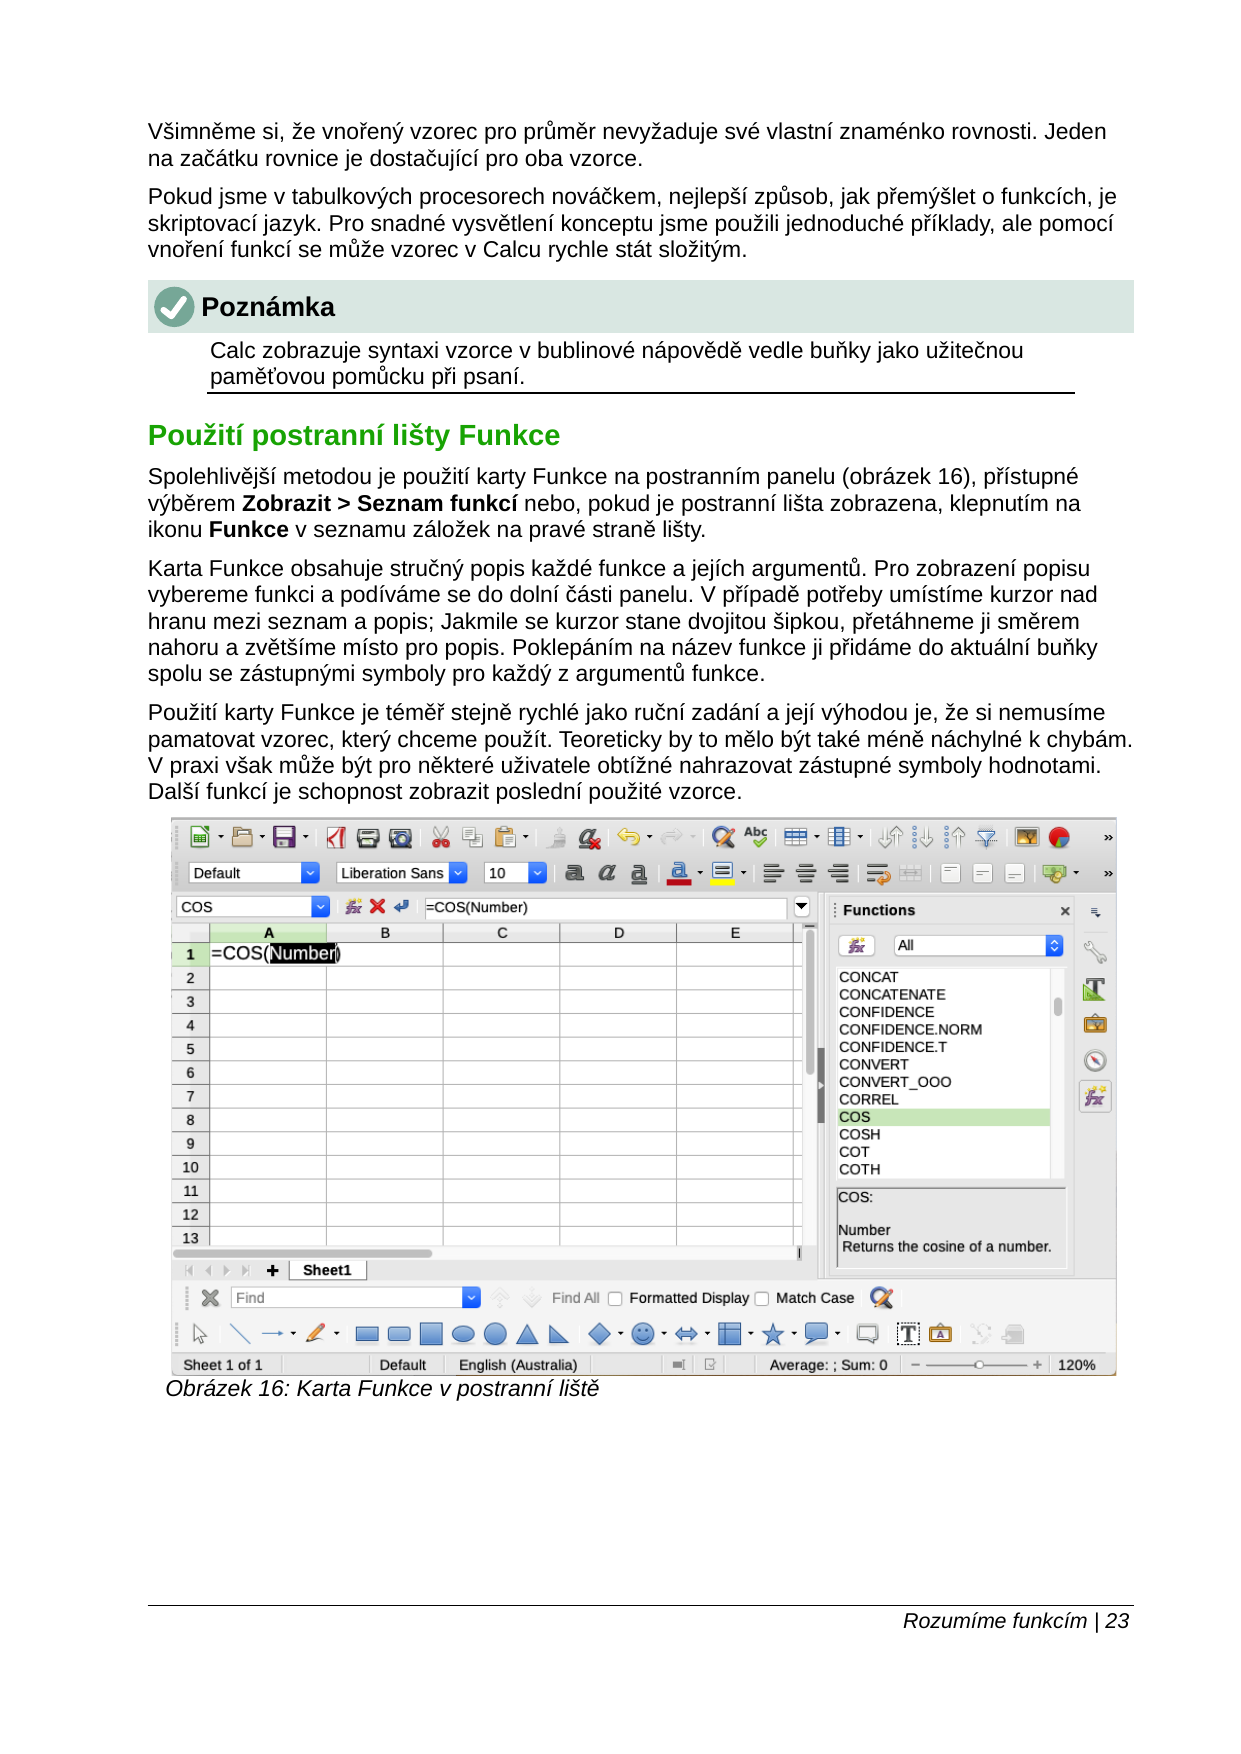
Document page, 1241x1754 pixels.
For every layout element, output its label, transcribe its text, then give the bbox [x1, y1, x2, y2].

text Calc zobrazuje syntaxi vzorce v bublinové nápovědě vedle buňky jako užitečnou paměťovou pomůcku při psaní. [207, 333, 1075, 392]
text Pokud jsme v tabulkových procesorech nováčkem, nejlepší způsob, jak přemýšlet o funkcích, je skriptovací jazyk. Pro snadné vysvětlení konceptu jsme použili jednoduché příklady, ale pomocí vnoření funkcí se může vzorec v Calcu rychle stát složitým. [148, 183, 1134, 262]
subtitle Poznámka [148, 280, 1134, 333]
text Všimněme si, že vnořený vzorec pro průměr nevyžaduje své vlastní znaménko rovnosti. Jeden na začátku rovnice je dostačující pro oba vzorce. [148, 118, 1134, 171]
text Spolehlivější metodou je použití karty Funkce na postranním panelu (obrázek 16), přístupné výběrem Zobrazit > Seznam funkcí nebo, pokud je postranní lišta zobrazena, klepnutím na ikonu Funkce v seznamu záložek na pravé straně lišty. [148, 463, 1134, 542]
text Karta Funkce obsahuje stručný popis každé funkce a jejích argumentů. Pro zobrazení popisu vybereme funkci a podíváme se do dolní části panelu. V případě potřeby umístíme kurzor nad hranu mezi seznam a popis; Jakmile se kurzor stane dvojitou šipkou, přetáhneme ji směrem nahoru a zvětšíme místo pro popis. Poklepáním na název funkce ji přidáme do aktuální buňky spolu se zástupnými symboly pro každý z argumentů funkce. [148, 555, 1134, 687]
subtitle Použití postranní lišty Funkce [148, 418, 1134, 452]
text Použití karty Funkce je téměř stejně rychlé jako ruční zadání a její výhodou je, že si nemusíme pamatovat vzorec, který chceme použít. Teoreticky by to mělo být také méně náchylné k chybám. V praxi však může být pro některé uživatele obtížné nahrazovat zástupné symboly hodnotami. Další funkcí je schopnost zobrazit poslední použité vzorce. [148, 699, 1134, 804]
text Obrázek 16: Karta Funkce v postranní liště [165, 817, 1116, 1402]
picture [171, 817, 1117, 1376]
